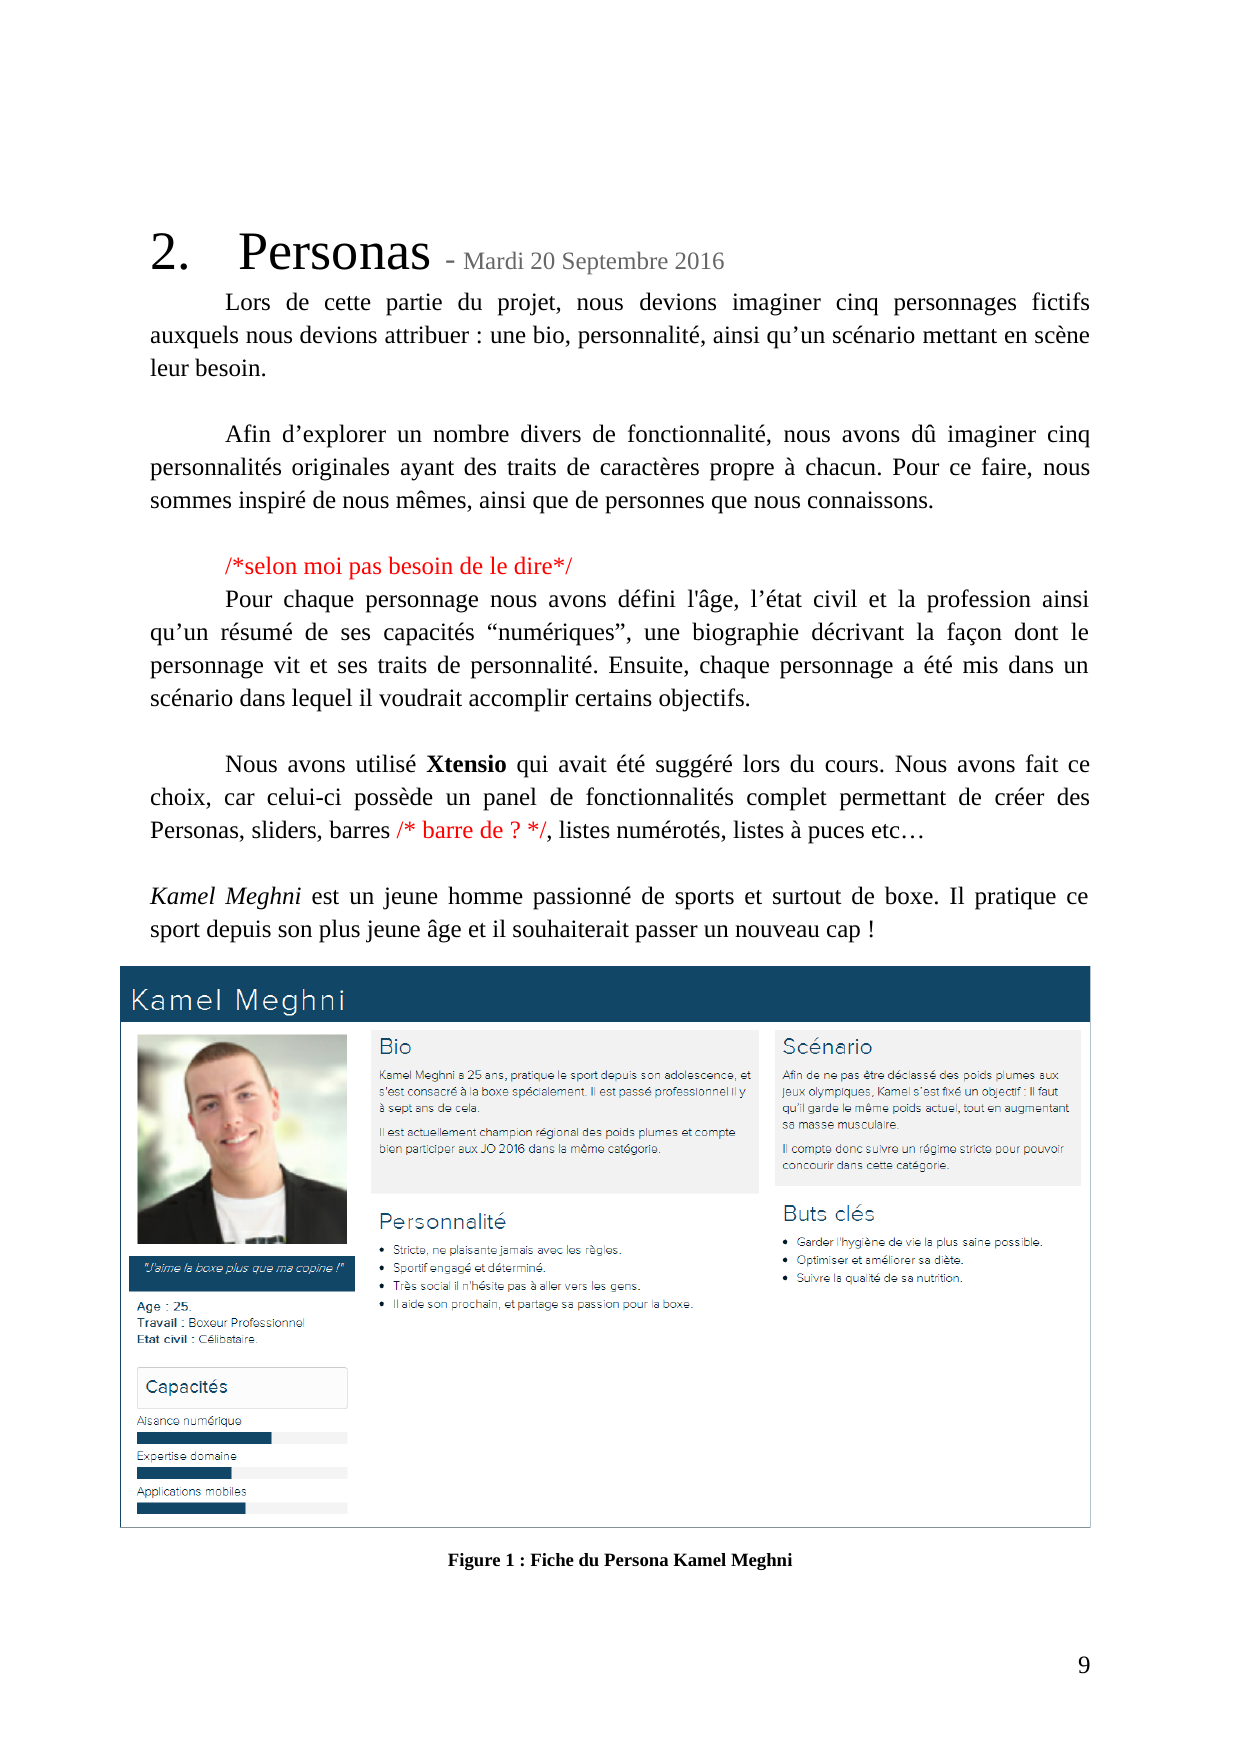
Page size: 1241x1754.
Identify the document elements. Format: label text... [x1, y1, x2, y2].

text Kamel Meghni est un jeune homme passionné de sports et surtout de boxe. Il pratique ce sport depuis son plus jeune âge et il souhaiterait passer un nouveau cap ! [150, 881, 1090, 943]
picture [119, 947, 1091, 1546]
text /*selon moi pas besoin de le dire*/ [150, 551, 1090, 580]
text Pour chaque personnage nous avons défini l'âge, l’état civil et la profession ainsi qu’un résumé de ses capacités “numériques”, une biographie décrivant la façon dont le personnage vit et ses traits de personnalité. Ensuite, chaque personnage a été mis dans un scénario dans lequel il voudrait accomplir certains objectifs. [150, 584, 1090, 712]
title 2. Personas - Mardi 20 Septembre 2016 [150, 218, 1090, 281]
text Lors de cette partie du projet, nous devions imaginer cinq personnages fictifs auxquels nous devions attribuer : une bio, personnalité, ainsi qu’un scénario mettant en scène leur besoin. [150, 287, 1090, 382]
text Nous avons utilisé Xtensio qui avait été suggéré lors du cours. Nous avons fait ce choix, car celui-ci possède un panel de fonctionnalités complet permettant de créer des Personas, sliders, barres /* barre de ? */, listes numérotés, listes à puces etc… [150, 749, 1090, 844]
text Afin d’explorer un nombre divers de fonctionnalité, nous avons dû imaginer cinq personnalités originales ayant des traits de caractères propre à chacun. Pour ce faire, nous sommes inspiré de nous mêmes, ainsi que de personnes que nous connaissons. [150, 419, 1090, 514]
text Figure 1 : Fiche du Persona Kamel Meghni [150, 1546, 1090, 1571]
